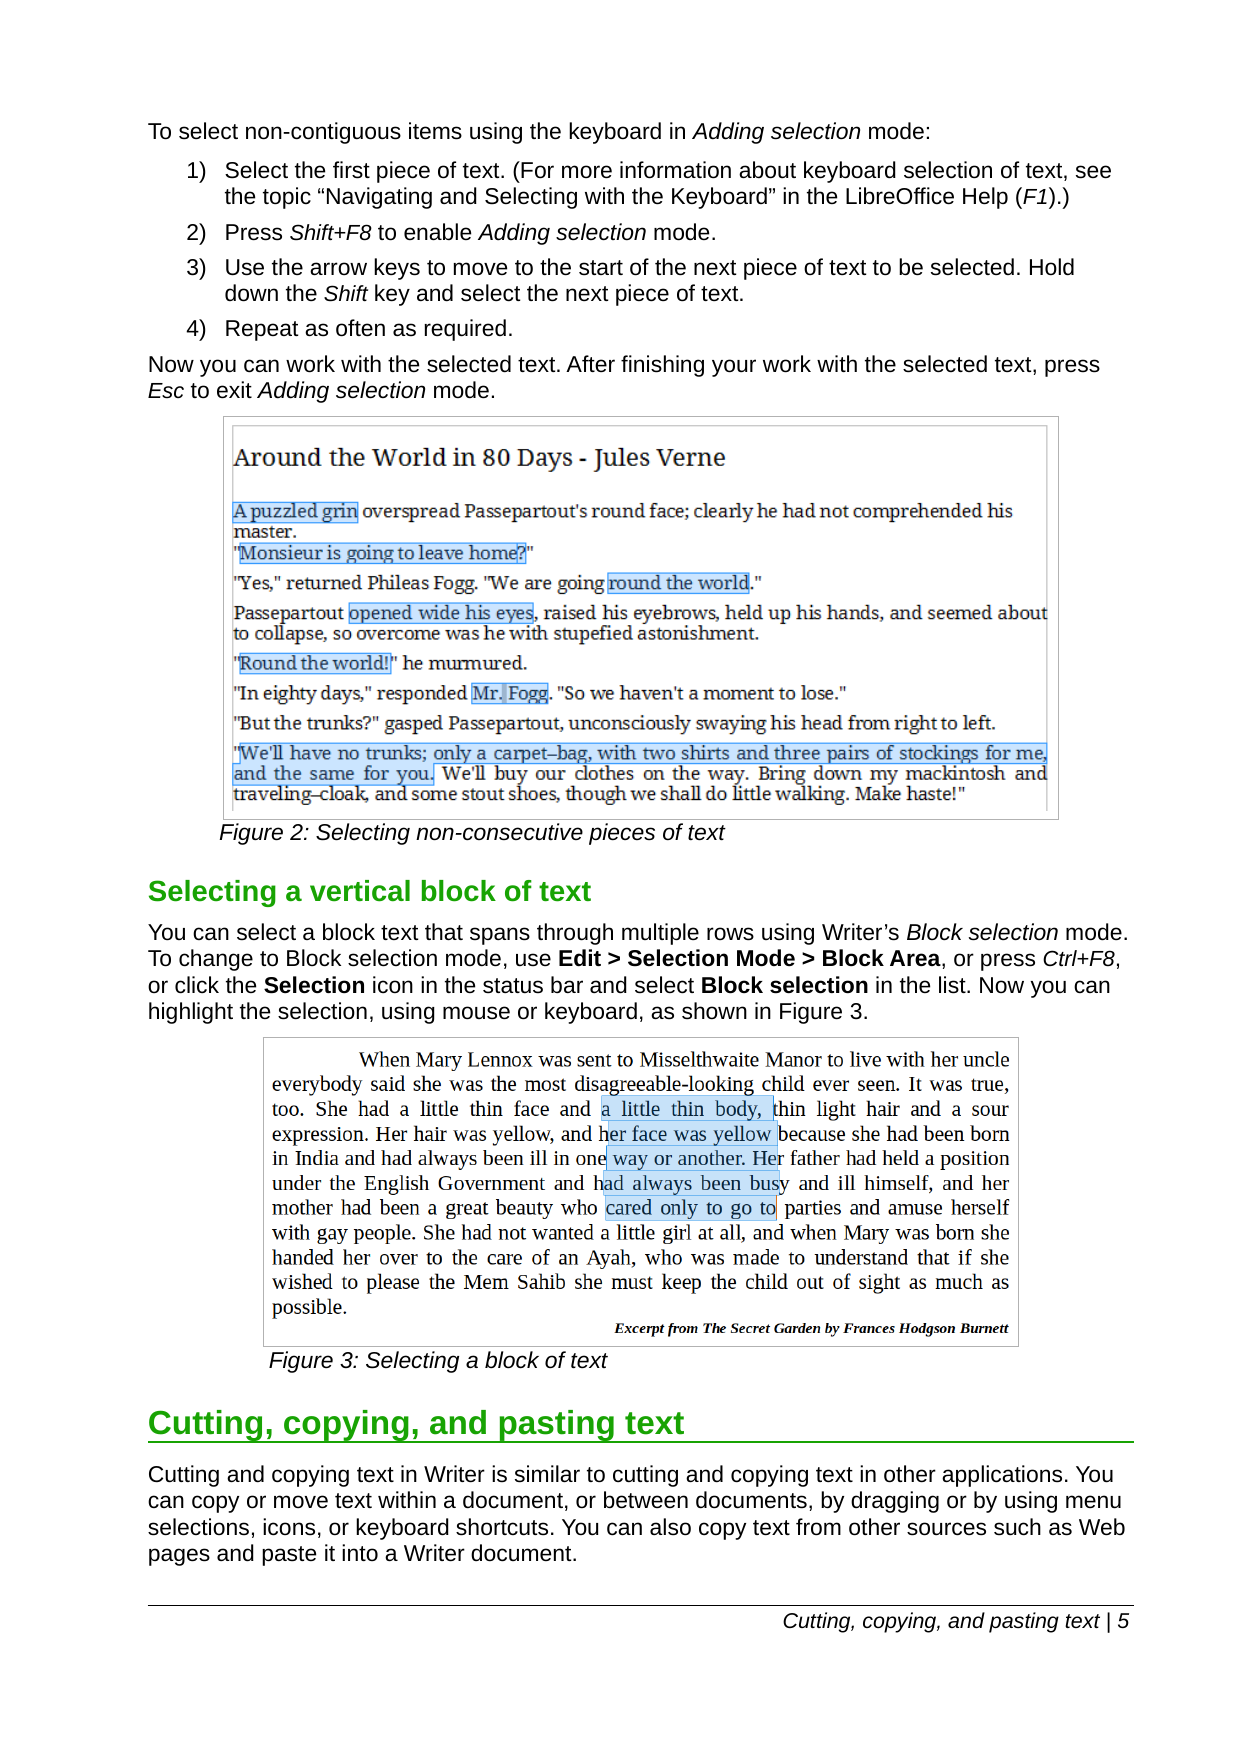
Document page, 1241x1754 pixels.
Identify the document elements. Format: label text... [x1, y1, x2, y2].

text You can select a block text that spans through multiple rows using Writer’s Block selection mode. To change to Block selection mode, use Edit > Selection Mode > Block Area, or press Ctrl+F8, or click the Selection icon in the status bar and select Block selection in the list. Now you can highlight the selection, using mouse or keyboard, as shown in Figure 3. [148, 919, 1134, 1024]
text Now you can work with the selected text. After finishing your work with the selected text, press Esc to exit Adding selection mode. [148, 351, 1134, 403]
subtitle Cutting, copying, and pasting text [148, 1403, 1134, 1441]
list To select non-contiguous items using the keyboard in Adding selection mode: [148, 118, 1134, 144]
subtitle Selecting a vertical block of text [148, 874, 1134, 907]
picture [232, 424, 1050, 811]
list Select the first piece of text. (For more information about keyboard selection of text, see the topic “Navigating and Selecting with the Keyboard” in the LibreOffice Help (F1).) [207, 157, 1134, 210]
text Cutting and copying text in Writer is similar to cutting and copying text in other applications. You can copy or move text within a document, or between documents, by dragging or by using menu selections, icons, or keyboard shortcuts. You can also copy text from other sources such as Web pages and paste it into a Writer document. [148, 1461, 1134, 1567]
list Use the arrow keys to move to the start of the next piece of text to be selected. Hold down the Shift key and select the next piece of text. [207, 254, 1134, 306]
text Figure 2: Selecting non-consecutive pieces of text [219, 416, 1063, 846]
text Figure 3: Selecting a block of text [268, 1347, 1013, 1373]
list Press Shift+F8 to enable Adding selection mode. [207, 218, 1134, 245]
picture [264, 1039, 1017, 1345]
list Repeat as often as required. [207, 315, 1134, 342]
